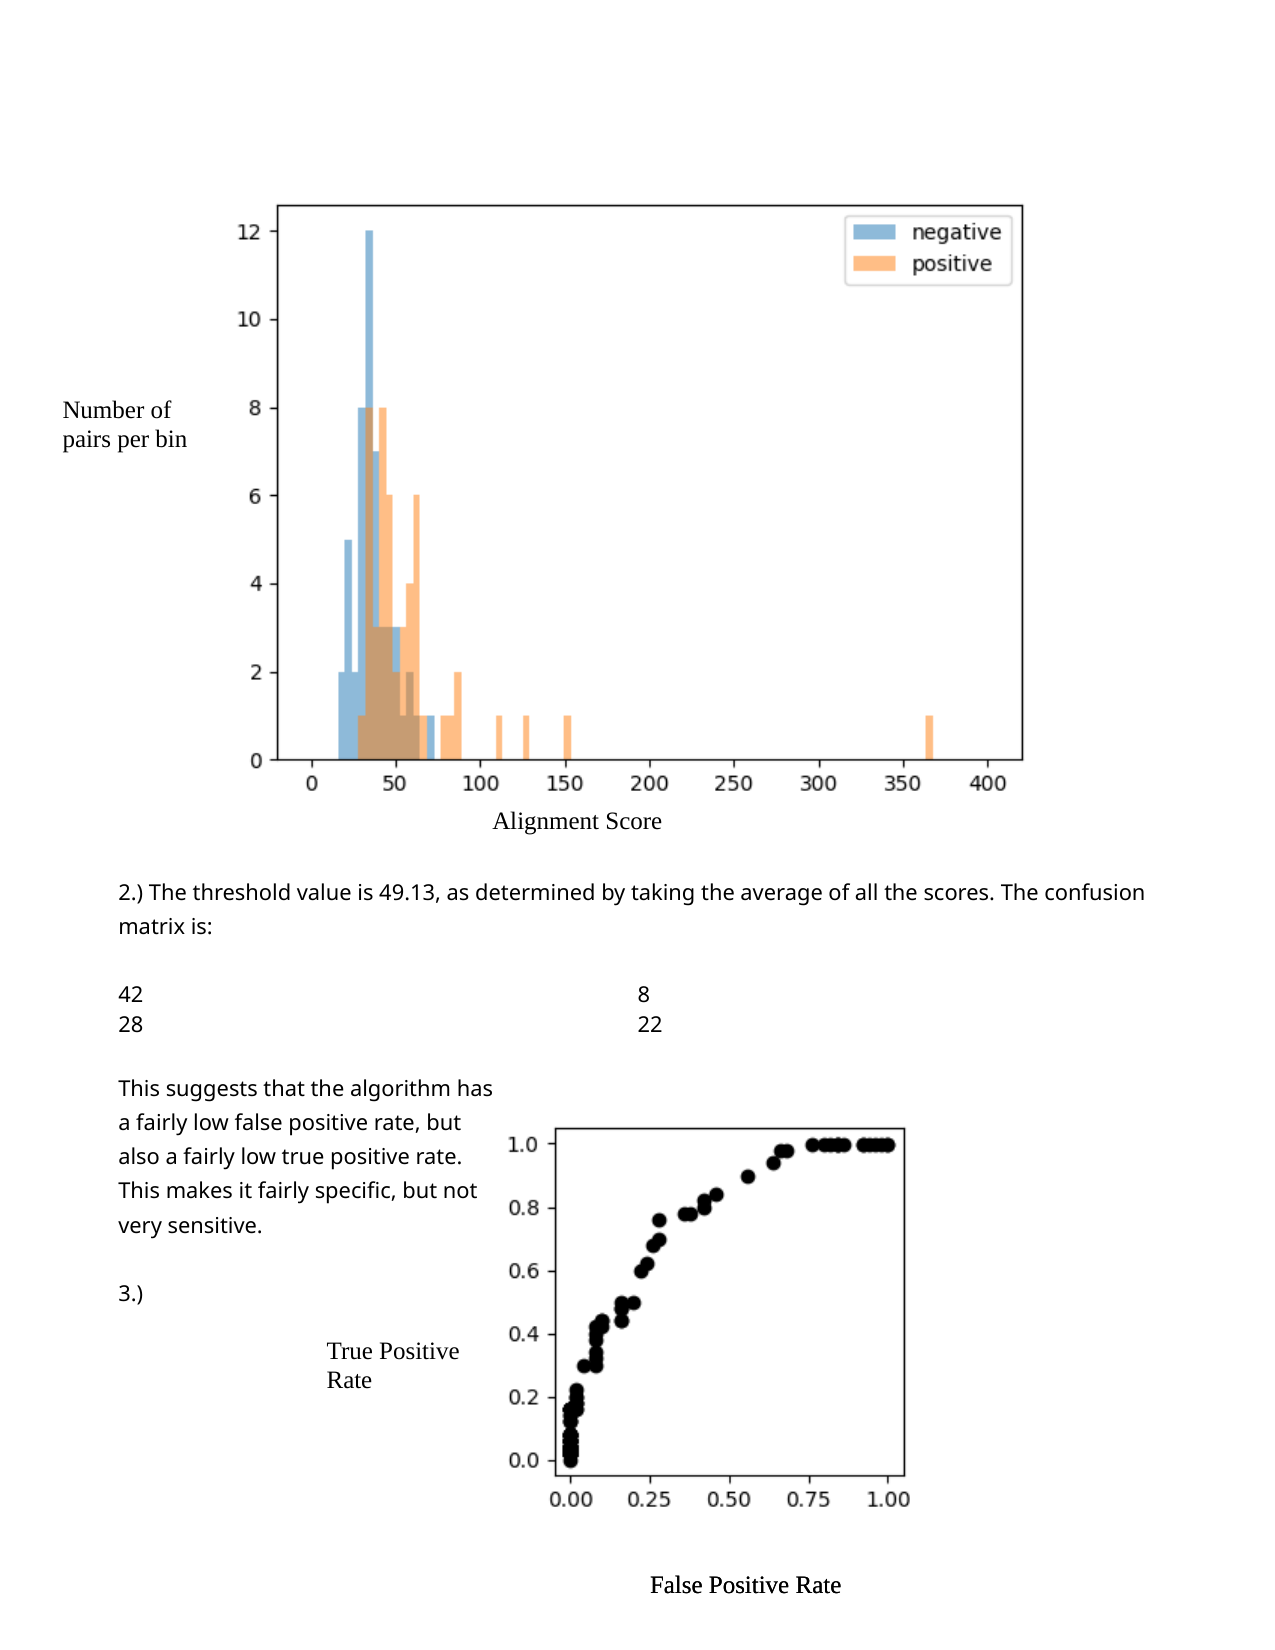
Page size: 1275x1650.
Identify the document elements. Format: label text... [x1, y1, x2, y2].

table_cell 28 [118, 1009, 637, 1039]
picture [498, 1074, 949, 1525]
picture [159, 437, 164, 446]
text This suggests that the algorithm has a fairly low false positive rate, but also a fairly low true positive rate. This makes it fairly specific, but not very sensitive. [118, 1073, 1157, 1239]
text [949, 1278, 1157, 1308]
table_cell 22 [638, 1009, 1157, 1039]
text 2.) The threshold value is 49.13, as determined by taking the average of all the scores. The confusion matrix is: [118, 877, 1157, 941]
table_header 8 [638, 979, 1157, 1009]
text 3.) [118, 1278, 498, 1308]
table_header 42 [118, 979, 637, 1009]
picture [157, 118, 1118, 839]
